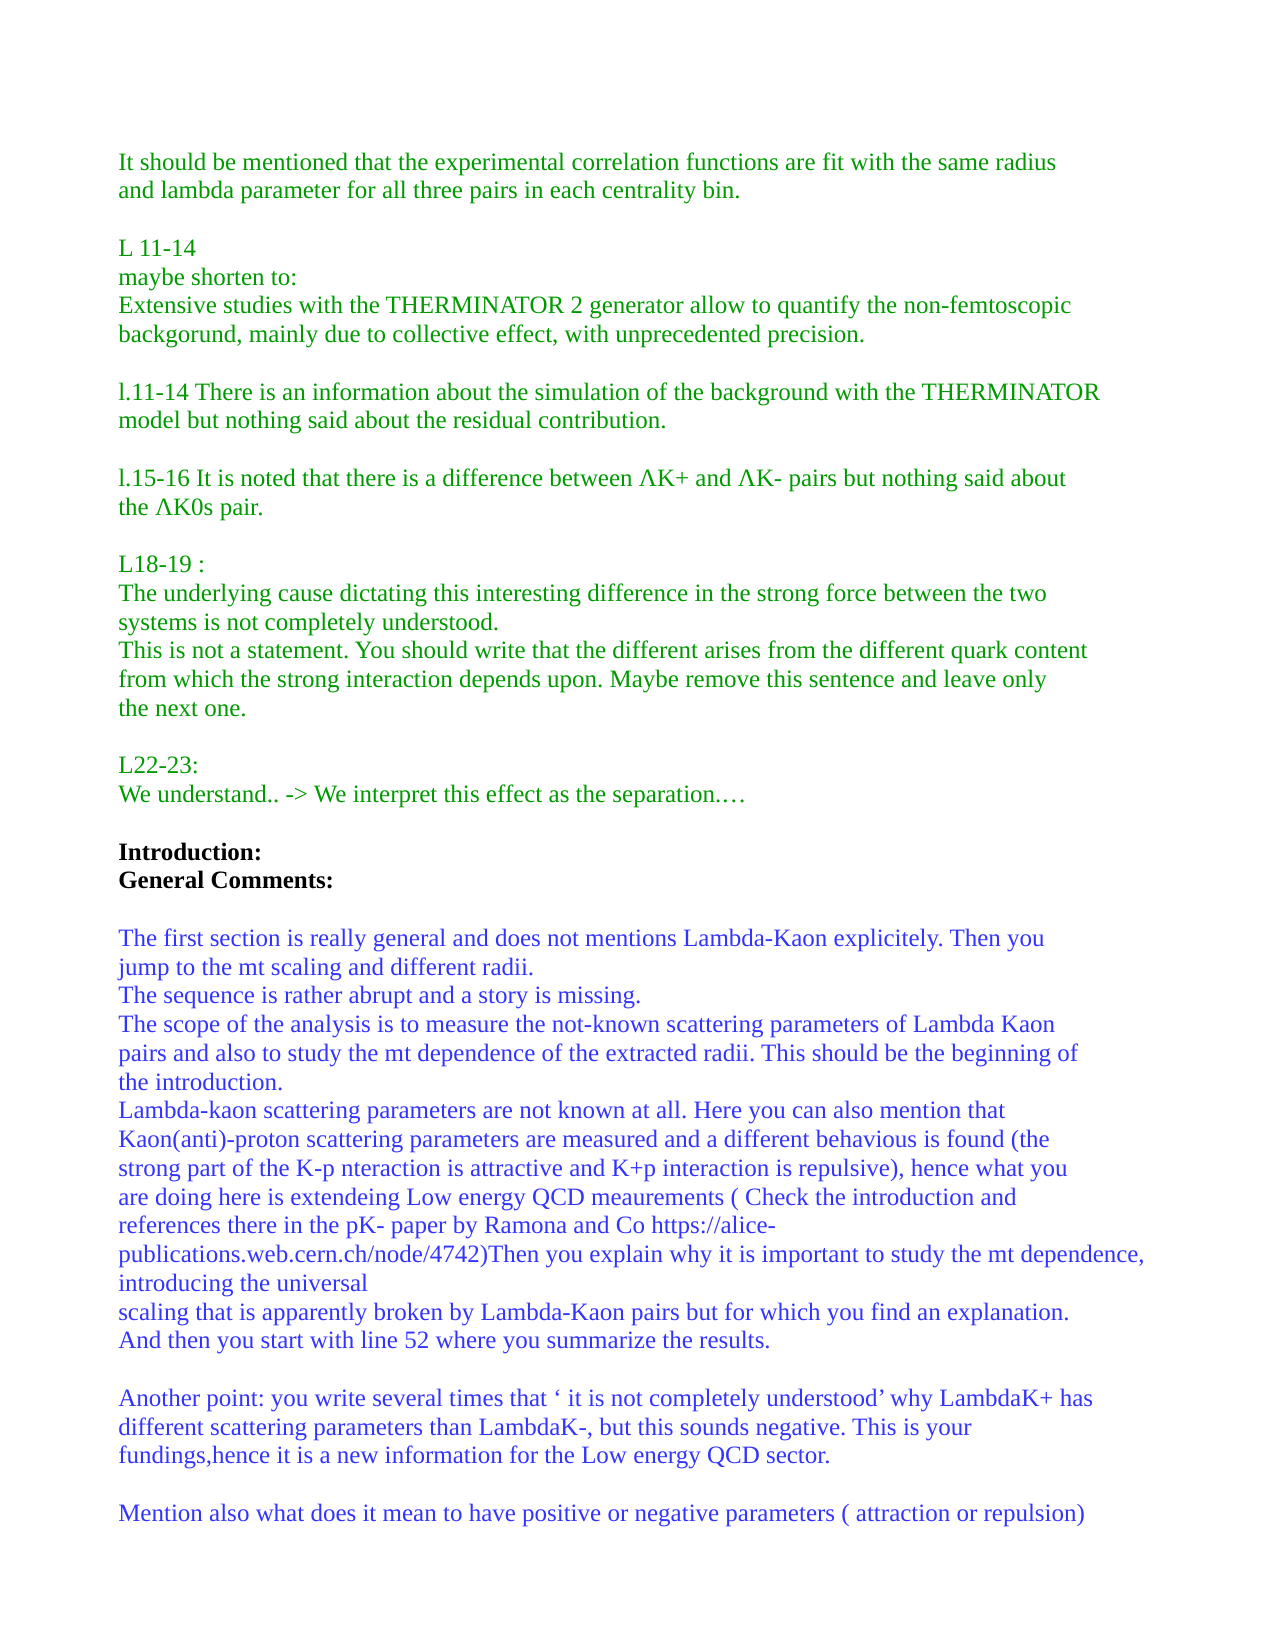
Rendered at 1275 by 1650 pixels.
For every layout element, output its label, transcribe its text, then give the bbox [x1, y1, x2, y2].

text It should be mentioned that the experimental correlation functions are fit with the same radius [118, 147, 1157, 176]
text maybe shorten to: [118, 262, 1157, 291]
text fundings,hence it is a new information for the Low energy QCD sector. [118, 1441, 1157, 1469]
text L 11-14 [118, 233, 1157, 262]
text jump to the mt scaling and different radii. [118, 952, 1157, 981]
text General Comments: [118, 866, 1157, 894]
text Lambda-kaon scattering parameters are not known at all. Here you can also mention that [118, 1096, 1157, 1124]
text This is not a statement. You should write that the different arises from the different quark content [118, 636, 1157, 664]
text different scattering parameters than LambdaK-, but this sounds negative. This is your [118, 1412, 1157, 1441]
text pairs and also to study the mt dependence of the extracted radii. This should be the beginning of [118, 1038, 1157, 1067]
text scaling that is apparently broken by Lambda-Kaon pairs but for which you find an explanation. [118, 1297, 1157, 1326]
text Mention also what does it mean to have positive or negative parameters ( attraction or repulsion) [118, 1498, 1157, 1527]
text The underlying cause dictating this interesting difference in the strong force between the two [118, 578, 1157, 607]
text Extensive studies with the THERMINATOR 2 generator allow to quantify the non-femtoscopic [118, 291, 1157, 319]
text systems is not completely understood. [118, 607, 1157, 636]
text The scope of the analysis is to measure the not-known scattering parameters of Lambda Kaon [118, 1009, 1157, 1038]
text Another point: you write several times that ‘ it is not completely understood’ why LambdaK+ has [118, 1383, 1157, 1412]
text l.11-14 There is an information about the simulation of the background with the THERMINATOR [118, 377, 1157, 406]
text strong part of the K-p nteraction is attractive and K+p interaction is repulsive), hence what you [118, 1153, 1157, 1182]
text backgorund, mainly due to collective effect, with unprecedented precision. [118, 319, 1157, 348]
text model but nothing said about the residual contribution. [118, 406, 1157, 434]
text the ΛK0s pair. [118, 492, 1157, 521]
text And then you start with line 52 where you summarize the results. [118, 1326, 1157, 1354]
text from which the strong interaction depends upon. Maybe remove this sentence and leave only [118, 664, 1157, 693]
text the introduction. [118, 1067, 1157, 1096]
text references there in the pK- paper by Ramona and Co https://alice- [118, 1211, 1157, 1239]
text the next one. [118, 693, 1157, 722]
text and lambda parameter for all three pairs in each centrality bin. [118, 176, 1157, 204]
text l.15-16 It is noted that there is a difference between ΛK+ and ΛK- pairs but nothing said about [118, 463, 1157, 492]
text Introduction: [118, 837, 1157, 866]
text L18-19 : [118, 549, 1157, 578]
text are doing here is extendeing Low energy QCD meaurements ( Check the introduction and [118, 1182, 1157, 1211]
text We understand.. -> We interpret this effect as the separation.… [118, 779, 1157, 808]
text L22-23: [118, 751, 1157, 779]
text Kaon(anti)-proton scattering parameters are measured and a different behavious is found (the [118, 1124, 1157, 1153]
text The sequence is rather abrupt and a story is missing. [118, 981, 1157, 1009]
text publications.web.cern.ch/node/4742)Then you explain why it is important to study the mt dependence, introducing the universal [118, 1239, 1157, 1297]
text The first section is really general and does not mentions Lambda-Kaon explicitely. Then you [118, 923, 1157, 952]
